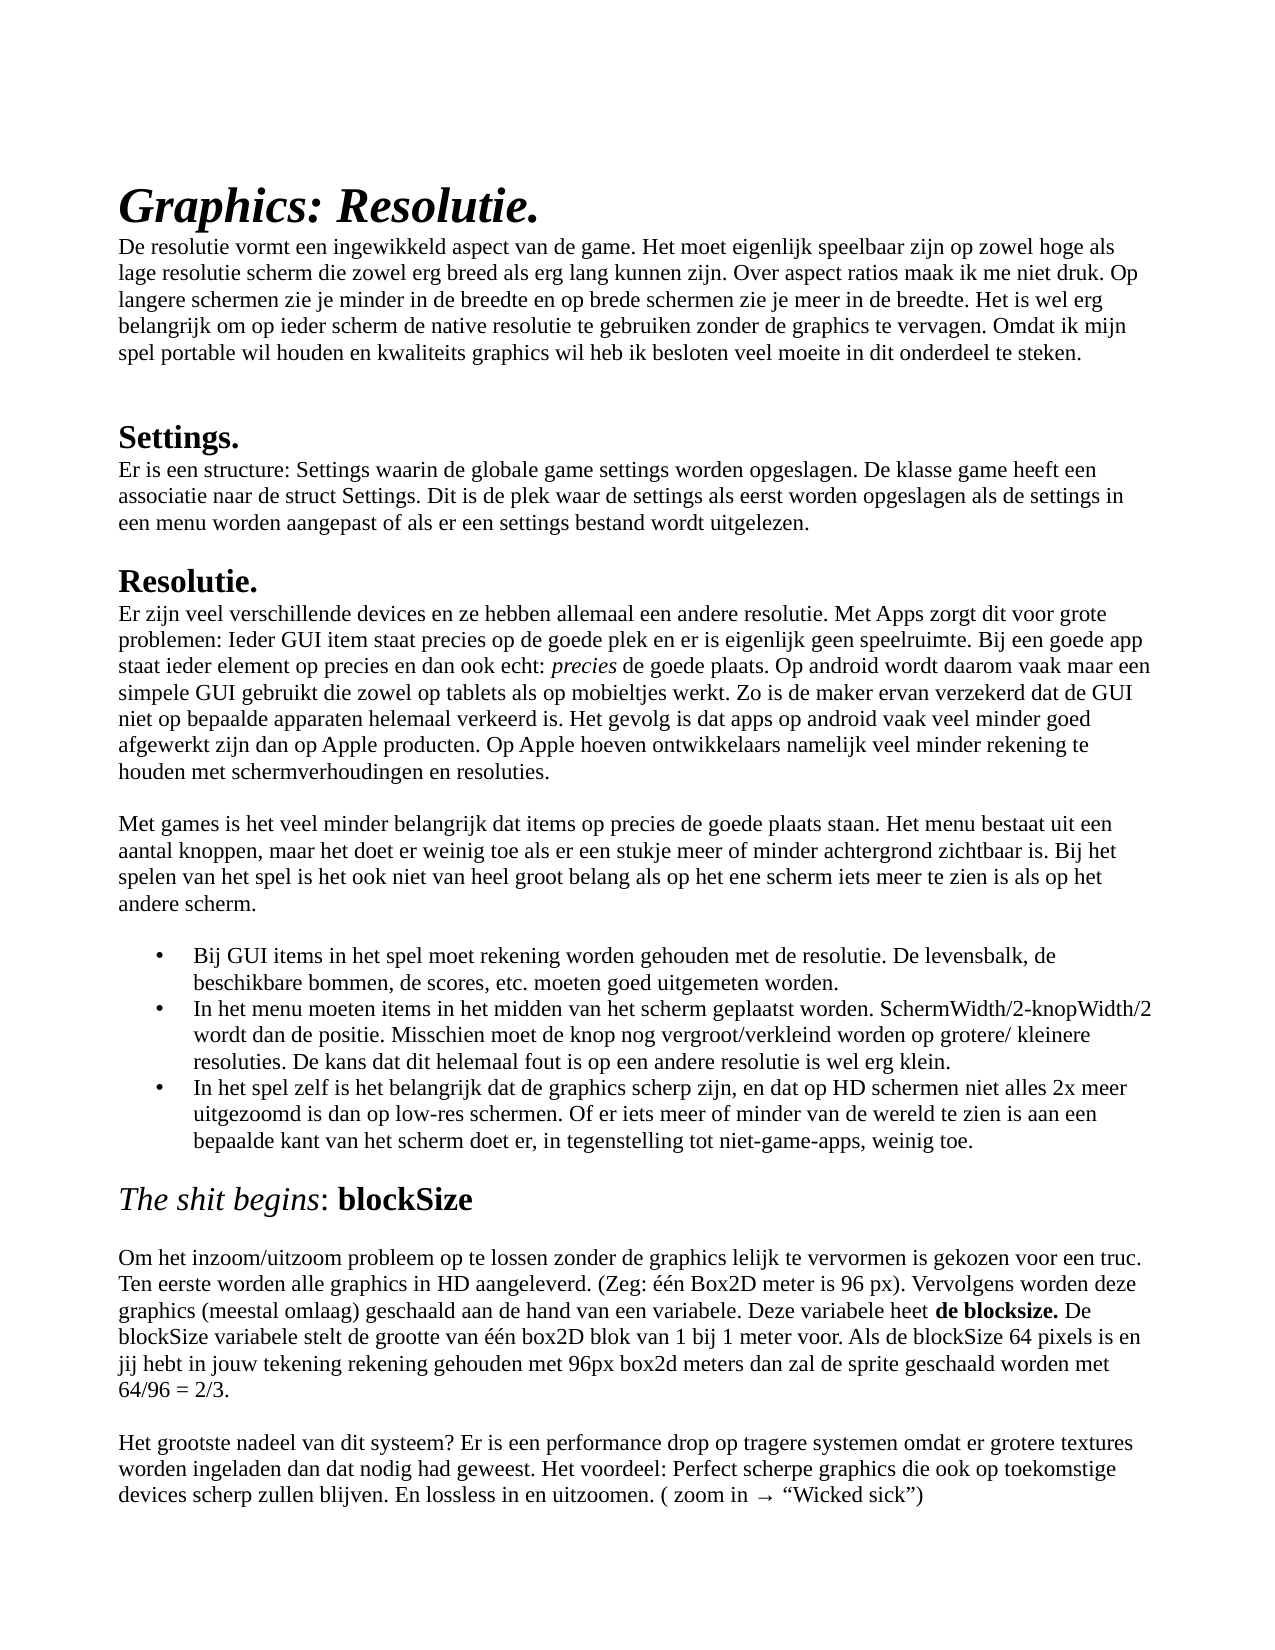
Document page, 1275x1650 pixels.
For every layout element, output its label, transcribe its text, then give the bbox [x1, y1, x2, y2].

list Bij GUI items in het spel moet rekening worden gehouden met de resolutie. De levensbalk, de beschikbare bommen, de scores, etc. moeten goed uitgemeten worden. [156, 942, 1157, 995]
text Er zijn veel verschillende devices en ze hebben allemaal een andere resolutie. Met Apps zorgt dit voor grote problemen: Ieder GUI item staat precies op de goede plek en er is eigenlijk geen speelruimte. Bij een goede app staat ieder element op precies en dan ook echt: precies de goede plaats. Op android wordt daarom vaak maar een simpele GUI gebruikt die zowel op tablets als op mobieltjes werkt. Zo is de maker ervan verzekerd dat de GUI niet op bepaalde apparaten helemaal verkeerd is. Het gevolg is dat apps op android vaak veel minder goed afgewerkt zijn dan op Apple producten. Op Apple hoeven ontwikkelaars namelijk veel minder rekening te houden met schermverhoudingen en resoluties. [118, 600, 1157, 784]
text Om het inzoom/uitzoom probleem op te lossen zonder de graphics lelijk te vervormen is gekozen voor een truc. Ten eerste worden alle graphics in HD aangeleverd. (Zeg: één Box2D meter is 96 px). Vervolgens worden deze graphics (meestal omlaag) geschaald aan de hand van een variabele. Deze variabele heet de blocksize. De blockSize variabele stelt de grootte van één box2D blok van 1 bij 1 meter voor. Als de blockSize 64 pixels is en jij hebt in jouw tekening rekening gehouden met 96px box2d meters dan zal de sprite geschaald worden met 64/96 = 2/3. [118, 1244, 1157, 1402]
text Settings. [118, 418, 1157, 456]
text Graphics: Resolutie. [118, 176, 1157, 233]
text Resolutie. [118, 561, 1157, 600]
text Met games is het veel minder belangrijk dat items op precies de goede plaats staan. Het menu bestaat uit een aantal knoppen, maar het doet er weinig toe als er een stukje meer of minder achtergrond zichtbaar is. Bij het spelen van het spel is het ook niet van heel groot belang als op het ene scherm iets meer te zien is als op het andere scherm. [118, 811, 1157, 916]
text Het grootste nadeel van dit systeem? Er is een performance drop op tragere systemen omdat er grotere textures worden ingeladen dan dat nodig had geweest. Het voordeel: Perfect scherpe graphics die ook op toekomstige devices scherp zullen blijven. En lossless in en uitzoomen. ( zoom in → “Wicked sick”) [118, 1429, 1157, 1508]
list In het menu moeten items in het midden van het scherm geplaatst worden. SchermWidth/2-knopWidth/2 wordt dan de positie. Misschien moet de knop nog vergroot/verkleind worden op grotere/ kleinere resoluties. De kans dat dit helemaal fout is op een andere resolutie is wel erg klein. [156, 995, 1157, 1074]
text Er is een structure: Settings waarin de globale game settings worden opgeslagen. De klasse game heeft een associatie naar de struct Settings. Dit is de plek waar de settings als eerst worden opgeslagen als de settings in een menu worden aangepast of als er een settings bestand wordt uitgelezen. [118, 456, 1157, 535]
text The shit begins: blockSize [118, 1179, 1157, 1218]
text De resolutie vormt een ingewikkeld aspect van de game. Het moet eigenlijk speelbaar zijn op zowel hoge als lage resolutie scherm die zowel erg breed als erg lang kunnen zijn. Over aspect ratios maak ik me niet druk. Op langere schermen zie je minder in de breedte en op brede schermen zie je meer in de breedte. Het is wel erg belangrijk om op ieder scherm de native resolutie te gebruiken zonder de graphics te vervagen. Omdat ik mijn spel portable wil houden en kwaliteits graphics wil heb ik besloten veel moeite in dit onderdeel te steken. [118, 233, 1157, 365]
list In het spel zelf is het belangrijk dat de graphics scherp zijn, en dat op HD schermen niet alles 2x meer uitgezoomd is dan op low-res schermen. Of er iets meer of minder van de wereld te zien is aan een bepaalde kant van het scherm doet er, in tegenstelling tot niet-game-apps, weinig toe. [156, 1074, 1157, 1153]
